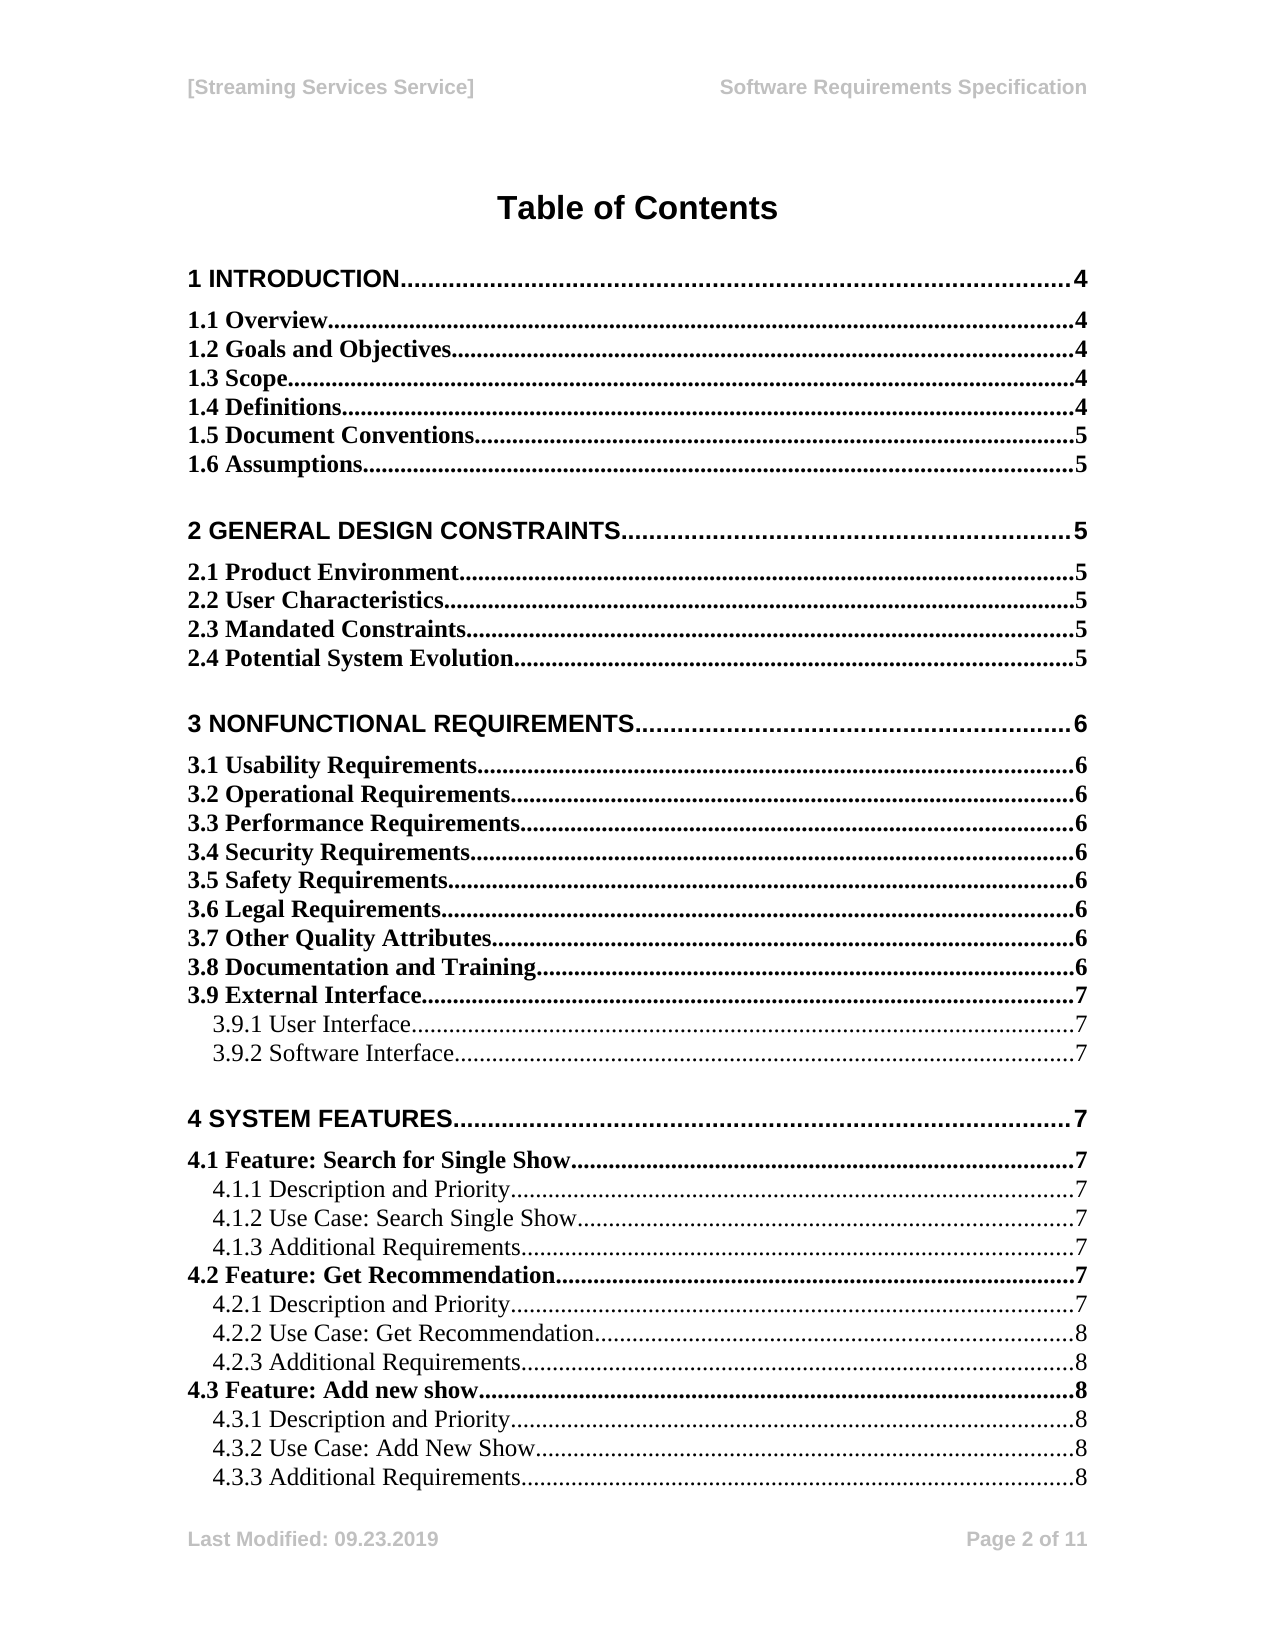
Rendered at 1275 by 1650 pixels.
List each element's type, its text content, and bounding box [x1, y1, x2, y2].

text 2.4 Potential System Evolution 5 [187, 643, 1087, 672]
text 1.2 Goals and Objectives 4 [187, 334, 1087, 363]
subtitle Table of Contents [187, 188, 1087, 227]
text 4.2.2 Use Case: Get Recommendation 8 [212, 1318, 1087, 1347]
text 3.1 Usability Requirements 6 [187, 751, 1087, 779]
text 1.6 Assumptions 5 [187, 449, 1087, 478]
text 3.4 Security Requirements 6 [187, 837, 1087, 866]
text 1.1 Overview 4 [187, 306, 1087, 334]
text 4.2.1 Description and Priority 7 [212, 1289, 1087, 1318]
text 4.3.2 Use Case: Add New Show 8 [212, 1433, 1087, 1462]
text 4.1.1 Description and Priority 7 [212, 1174, 1087, 1203]
text 3.2 Operational Requirements 6 [187, 779, 1087, 808]
text 4.1.2 Use Case: Search Single Show 7 [212, 1203, 1087, 1232]
text 4.2 Feature: Get Recommendation 7 [187, 1261, 1087, 1289]
text 3.9.2 Software Interface 7 [212, 1038, 1087, 1067]
text 2.3 Mandated Constraints 5 [187, 614, 1087, 643]
text 1.4 Definitions 4 [187, 392, 1087, 421]
text 2.1 Product Environment 5 [187, 557, 1087, 586]
text 2 General Design Constraints 5 [187, 516, 1087, 544]
text 1.3 Scope 4 [187, 363, 1087, 392]
text 4.1.3 Additional Requirements 7 [212, 1232, 1087, 1261]
text 4.2.3 Additional Requirements 8 [212, 1347, 1087, 1376]
text 3.5 Safety Requirements 6 [187, 866, 1087, 894]
text 3.9 External Interface 7 [187, 981, 1087, 1009]
text 4 System Features 7 [187, 1104, 1087, 1133]
text 3.7 Other Quality Attributes 6 [187, 923, 1087, 952]
text 1.5 Document Conventions 5 [187, 421, 1087, 449]
text 1 Introduction 4 [187, 264, 1087, 293]
text 4.1 Feature: Search for Single Show 7 [187, 1146, 1087, 1174]
text 3.6 Legal Requirements 6 [187, 894, 1087, 923]
text 2.2 User Characteristics 5 [187, 586, 1087, 614]
text 4.3 Feature: Add new show 8 [187, 1376, 1087, 1404]
text 4.3.1 Description and Priority 8 [212, 1404, 1087, 1433]
text 3 Nonfunctional Requirements 6 [187, 709, 1087, 738]
text 3.3 Performance Requirements 6 [187, 808, 1087, 837]
text 4.3.3 Additional Requirements 8 [212, 1462, 1087, 1491]
text 3.9.1 User Interface 7 [212, 1009, 1087, 1038]
text 3.8 Documentation and Training 6 [187, 952, 1087, 981]
